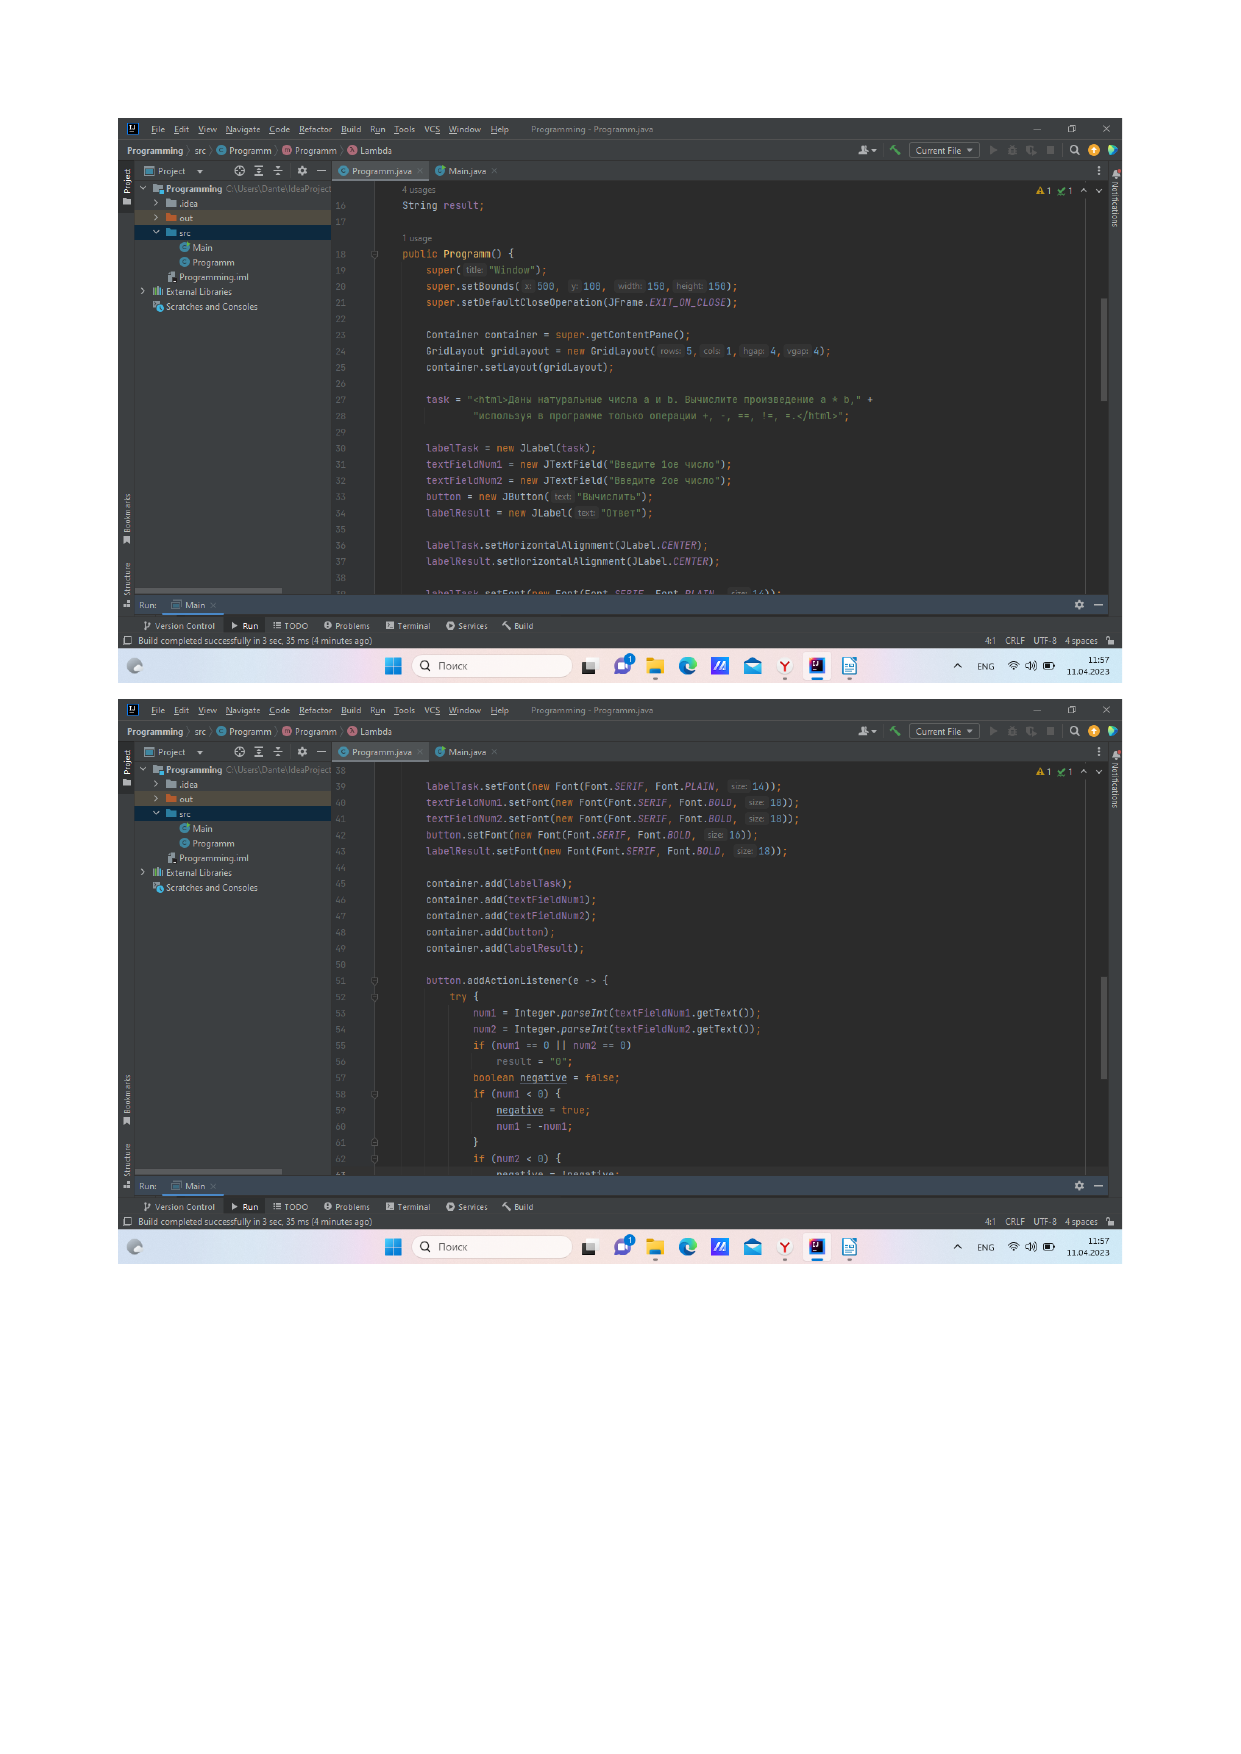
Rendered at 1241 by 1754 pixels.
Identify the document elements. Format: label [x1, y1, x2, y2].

picture [118, 699, 1123, 1264]
picture [118, 118, 1123, 683]
